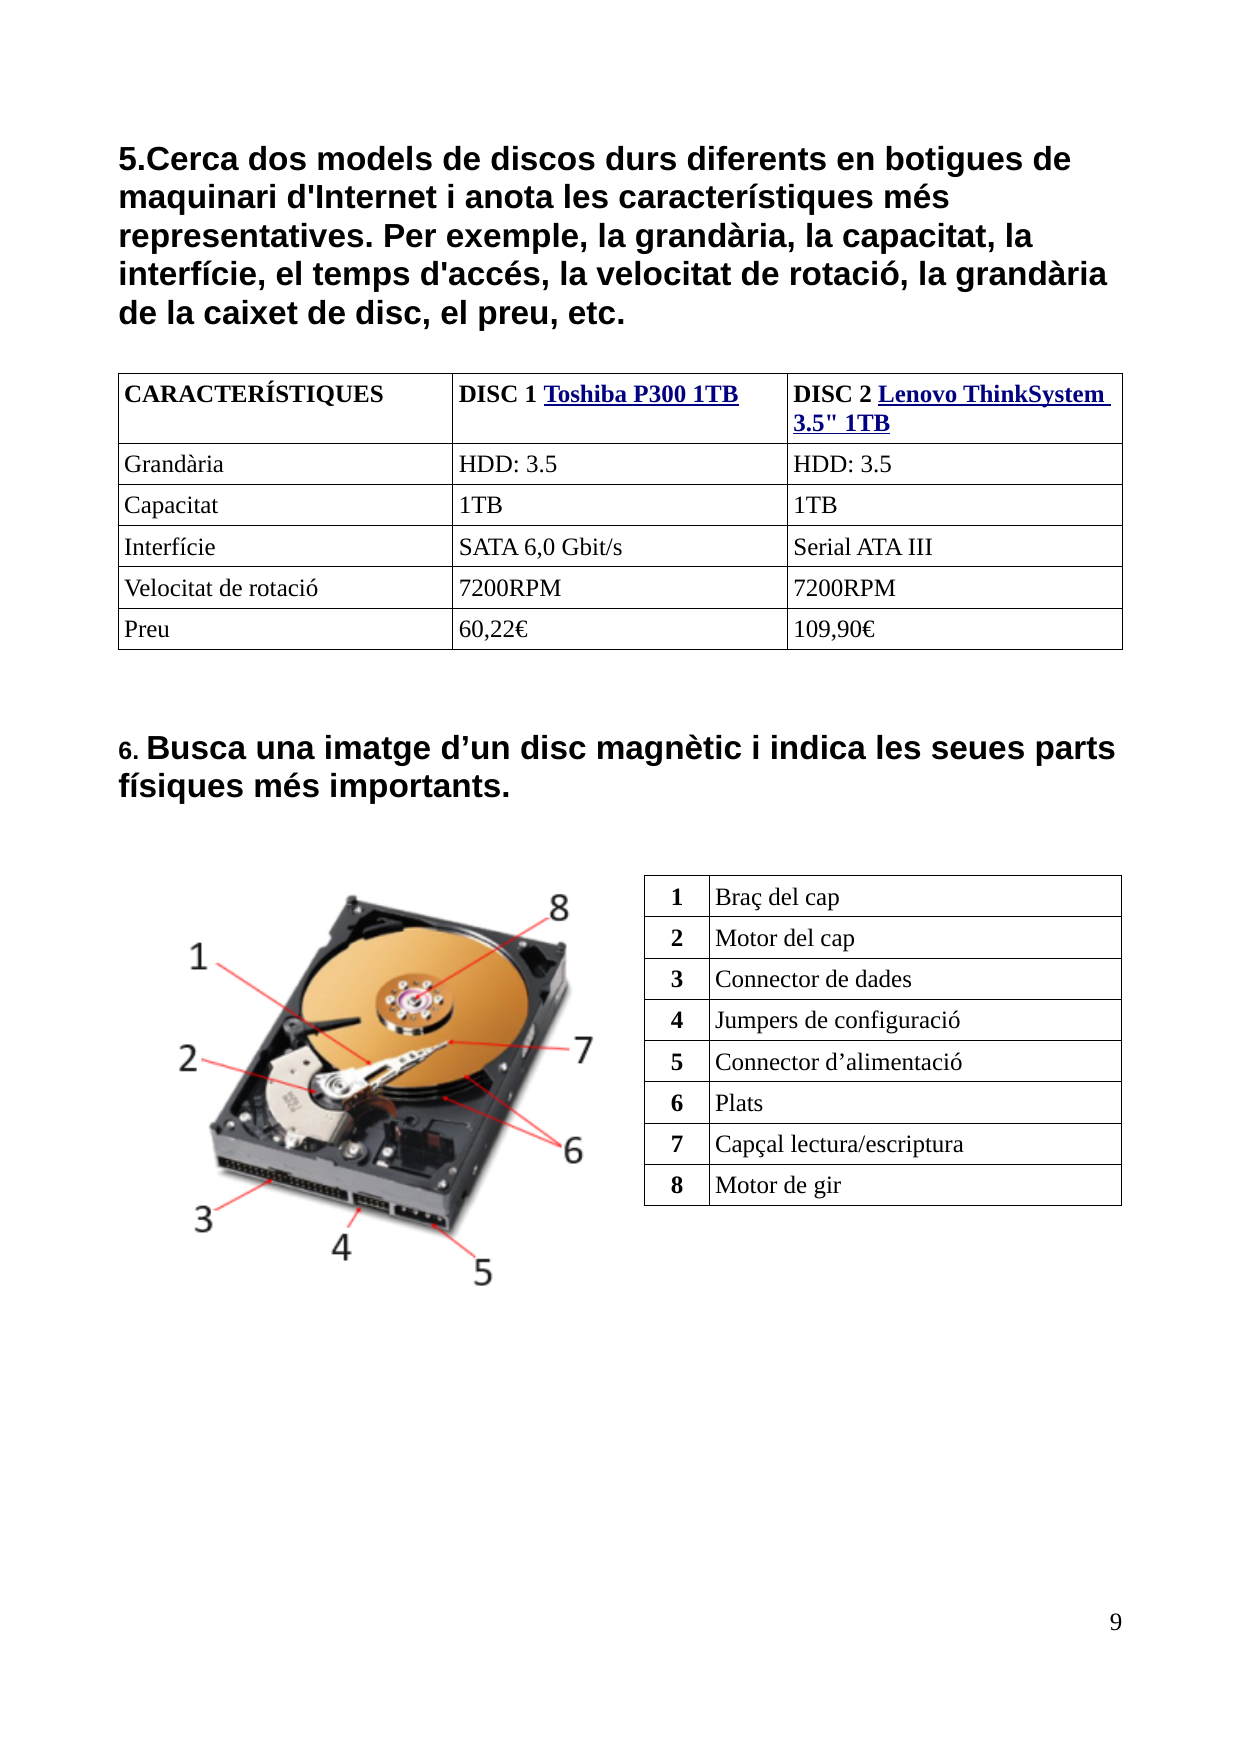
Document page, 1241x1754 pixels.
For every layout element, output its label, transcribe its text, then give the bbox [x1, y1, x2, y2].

table_cell HDD: 3.5 [788, 444, 1122, 484]
table_header 1 [645, 876, 709, 916]
table_header DISC 2 Lenovo ThinkSystem 3.5" 1TB [788, 374, 1122, 442]
table_cell SATA 6,0 Gbit/s [453, 526, 787, 566]
table_header Braç del cap [710, 876, 1121, 916]
table_cell Connector d’alimentació [710, 1041, 1121, 1081]
table_cell 7200RPM [788, 567, 1122, 607]
table_cell 3 [645, 959, 709, 999]
table_cell Interfície [119, 526, 452, 566]
subtitle 5.Cerca dos models de discos durs diferents en botigues de maquinari d'Internet i anota les característiques més representatives. Per exemple, la grandària, la capacitat, la interfície, el temps d'accés, la velocitat de rotació, la grandària de la caixet de disc, el preu, etc. [118, 139, 1122, 331]
table_cell Capacitat [119, 485, 452, 525]
table_cell HDD: 3.5 [453, 444, 787, 484]
table_cell 8 [645, 1165, 709, 1205]
table_cell 7 [645, 1124, 709, 1164]
table_cell 109,90€ [788, 609, 1122, 649]
table_header DISC 1 Toshiba P300 1TB [453, 374, 787, 442]
table_cell Capçal lectura/escriptura [710, 1124, 1121, 1164]
table_cell 1TB [453, 485, 787, 525]
table_cell Motor del cap [710, 917, 1121, 957]
table_cell 6 [645, 1082, 709, 1122]
table_cell Plats [710, 1082, 1121, 1122]
table_cell 60,22€ [453, 609, 787, 649]
table_cell 7200RPM [453, 567, 787, 607]
table_cell Grandària [119, 444, 452, 484]
table_cell 5 [645, 1041, 709, 1081]
table_cell Serial ATA III [788, 526, 1122, 566]
table_header CARACTERÍSTIQUES [119, 374, 452, 442]
table_cell Jumpers de configuració [710, 1000, 1121, 1040]
table_cell 4 [645, 1000, 709, 1040]
table_cell Preu [119, 609, 452, 649]
subtitle 6. Busca una imatge d’un disc magnètic i indica les seues parts físiques més importants. [118, 728, 1122, 805]
table_cell 1TB [788, 485, 1122, 525]
picture [150, 846, 626, 1314]
table_cell Velocitat de rotació [119, 567, 452, 607]
table_cell Connector de dades [710, 959, 1121, 999]
table_cell Motor de gir [710, 1165, 1121, 1205]
table_cell 2 [645, 917, 709, 957]
